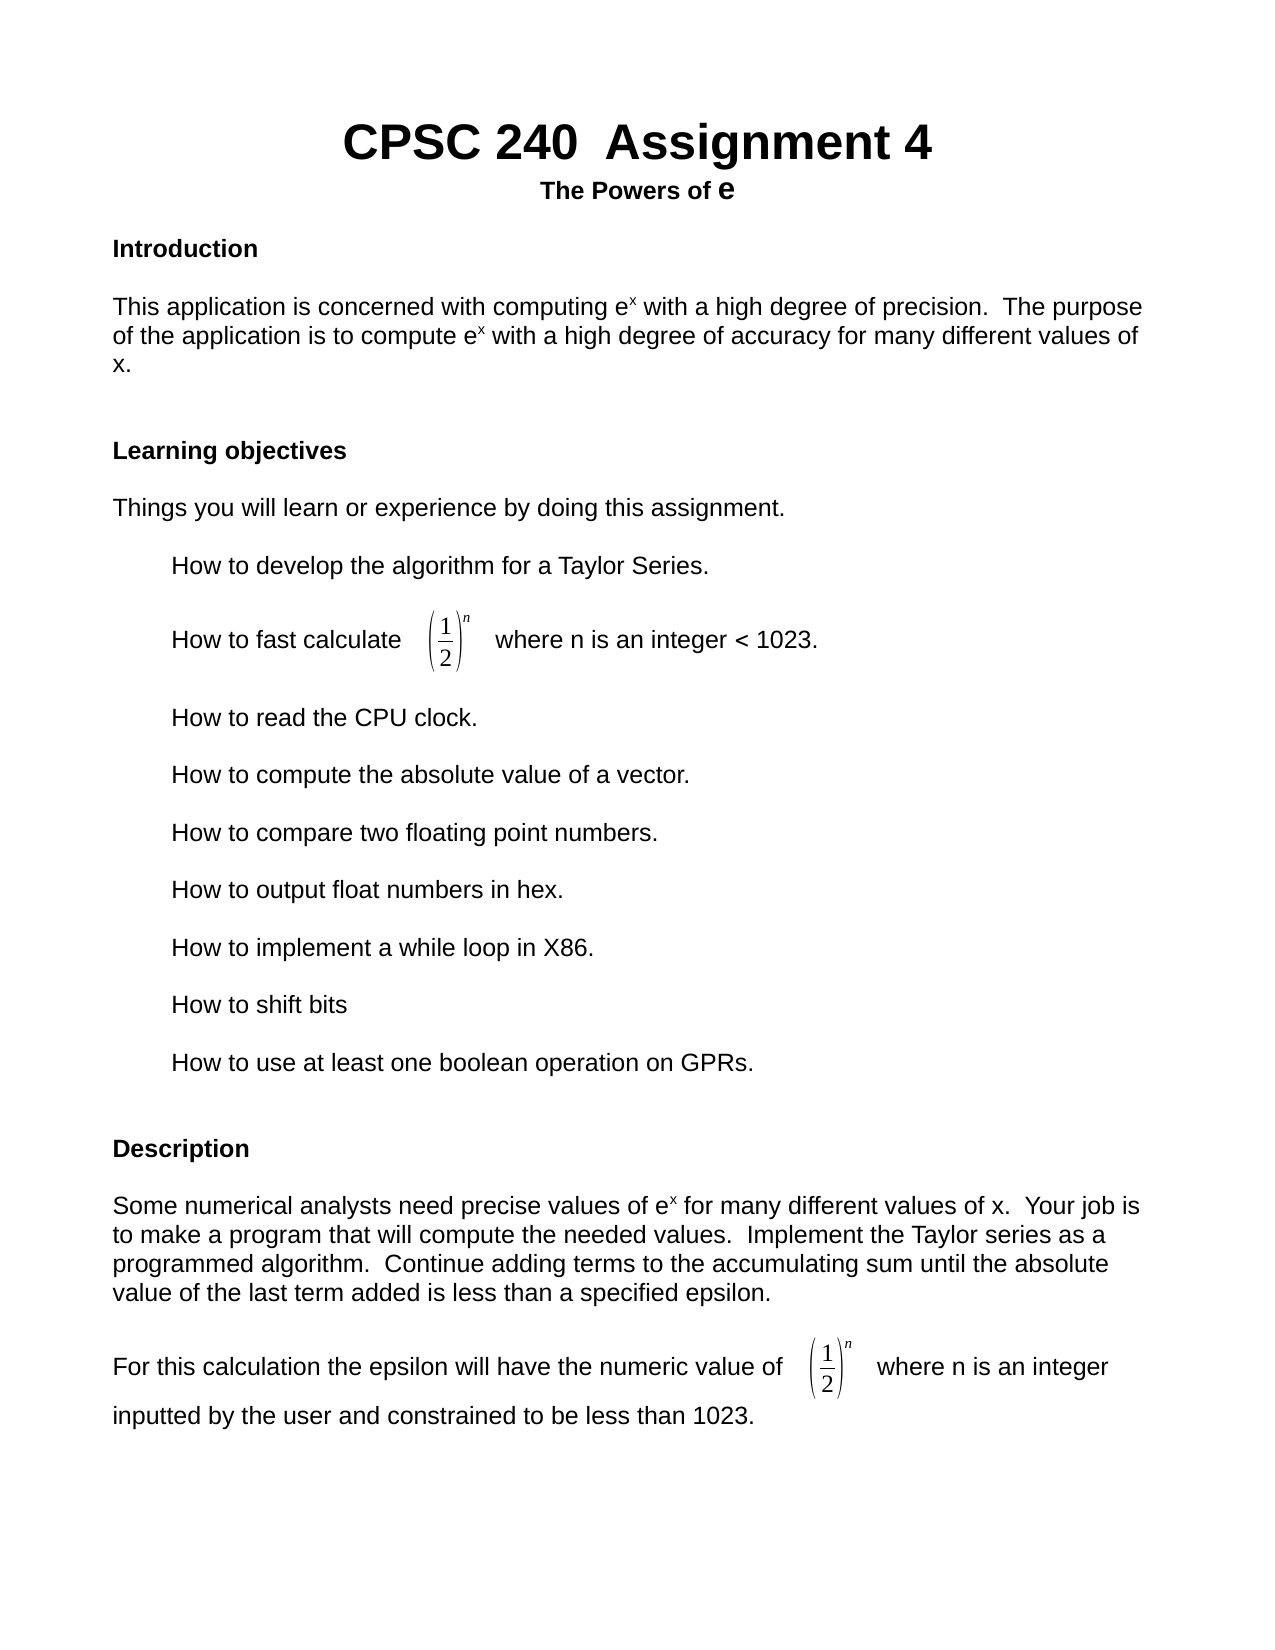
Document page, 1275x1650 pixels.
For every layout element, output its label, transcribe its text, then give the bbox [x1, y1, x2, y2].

text How to use at least one boolean operation on GPRs. [171, 1047, 1163, 1076]
text How to shift bits [171, 990, 1163, 1019]
text How to fast calculate where n is an integer < 1023. [171, 608, 1163, 674]
text CPSC 240 Assignment 4 [112, 112, 1163, 170]
text This application is concerned with computing ex with a high degree of precision. The purpose of the application is to compute ex with a high degree of accuracy for many different values of x. [112, 292, 1163, 378]
text How to read the CPU clock. [171, 702, 1163, 731]
text How to compute the absolute value of a vector. [171, 760, 1163, 789]
text For this calculation the epsilon will have the numeric value of where n is an integer inputted by the user and constrained to be less than 1023. [112, 1335, 1163, 1429]
text The Powers of e [112, 170, 1163, 206]
text How to develop the algorithm for a Taylor Series. [171, 551, 1163, 579]
text Introduction [112, 234, 1163, 263]
text How to compare two floating point numbers. [171, 817, 1163, 846]
text How to implement a while loop in X86. [171, 932, 1163, 961]
text How to output float numbers in hex. [171, 875, 1163, 904]
text Description [112, 1134, 1163, 1162]
text Learning objectives [112, 436, 1163, 464]
text Things you will learn or experience by doing this assignment. [112, 493, 1163, 522]
text Some numerical analysts need precise values of ex for many different values of x. Your job is to make a program that will compute the needed values. Implement the Taylor series as a programmed algorithm. Continue adding terms to the accumulating sum until the absolute value of the last term added is less than a specified epsilon. [112, 1191, 1163, 1306]
